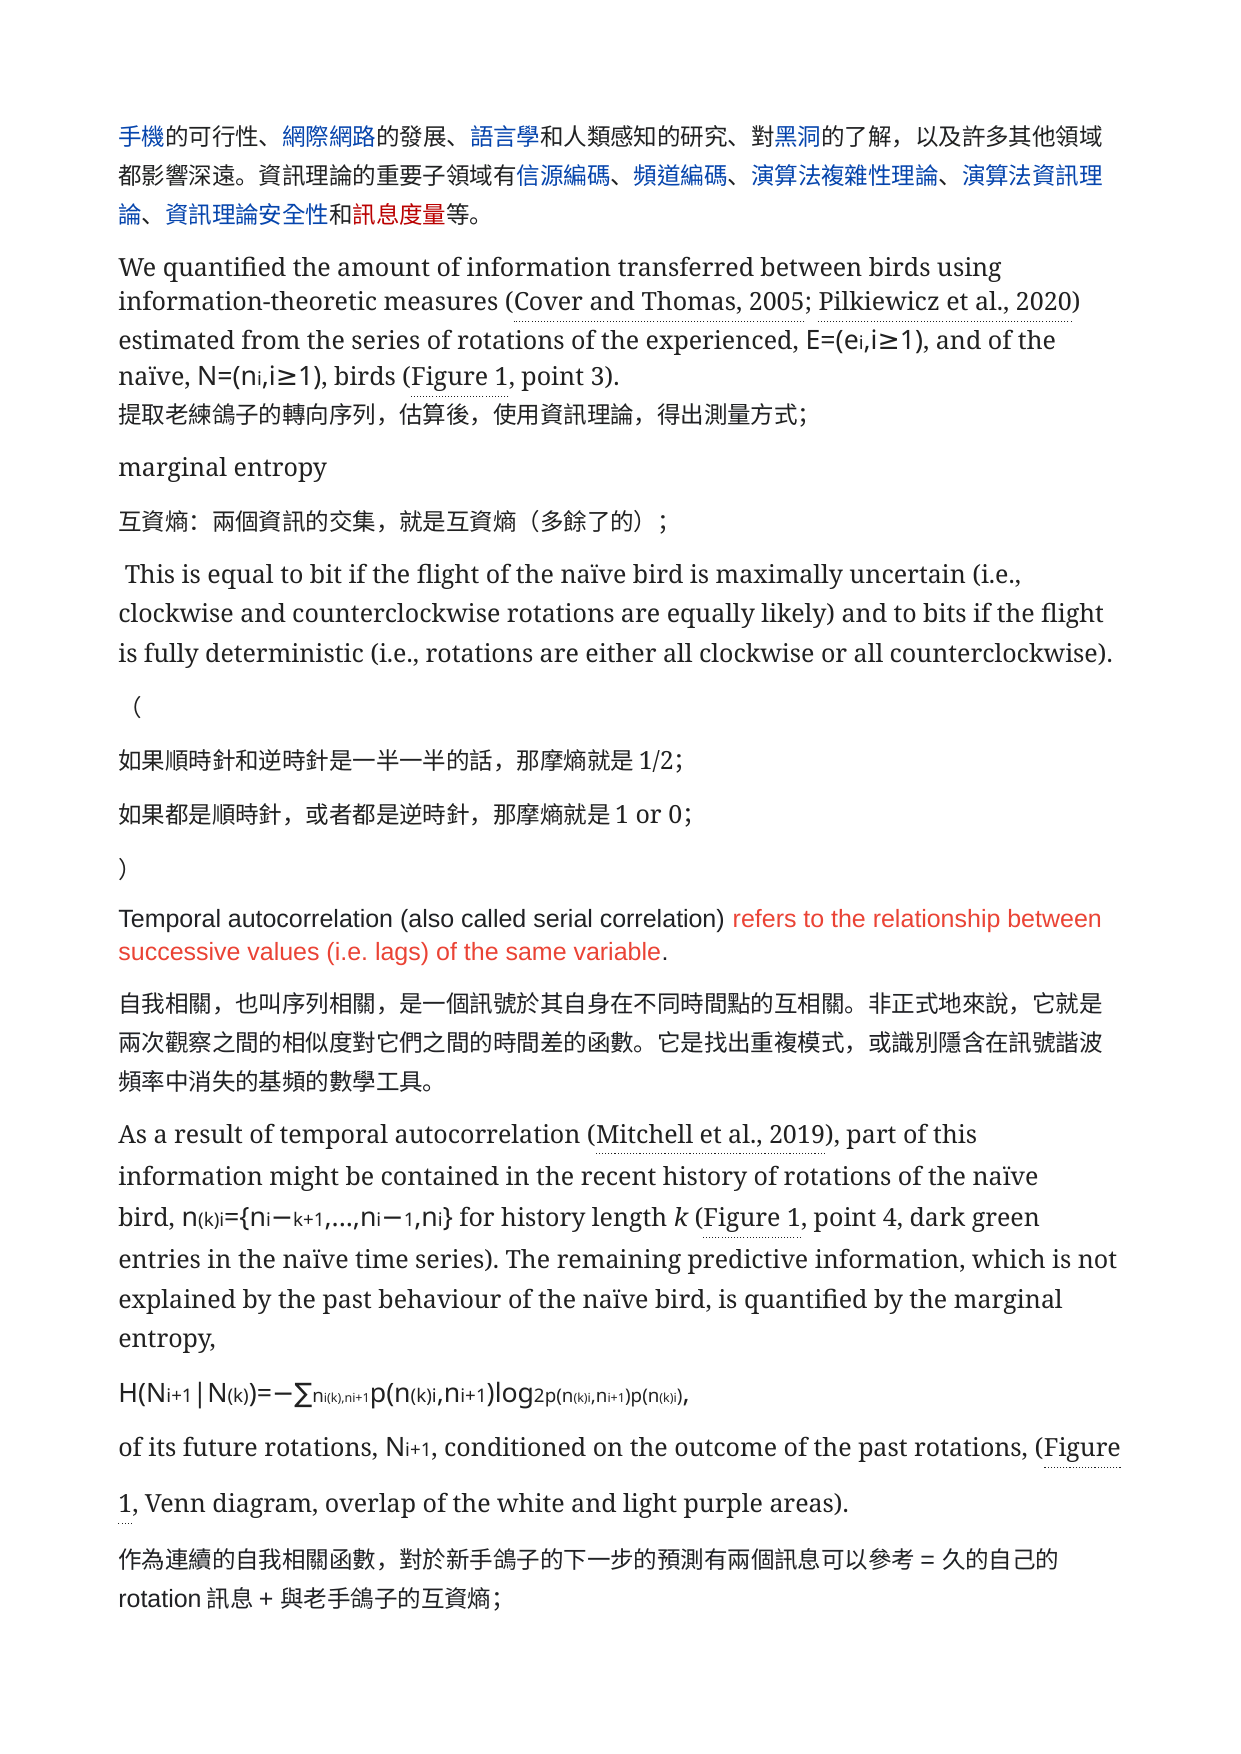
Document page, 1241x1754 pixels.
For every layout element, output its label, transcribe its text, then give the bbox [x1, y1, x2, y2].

text H(Ni+1|N(k))=−∑ni(k),ni+1p(n(k)i,ni+1)log2p(n(k)i,ni+1)p(n(k)i), [118, 1374, 1122, 1410]
text 提取老練鴿子的轉向序列，估算後，使用資訊理論，得出測量方式； [118, 396, 1122, 430]
text （ [118, 689, 1122, 723]
text of its future rotations, Ni+1, conditioned on the outcome of the past rotations, (Figure 1, Venn diagram, overlap of the white and light purple areas). [118, 1428, 1122, 1523]
text marginal entropy [118, 449, 1122, 484]
text 互資熵：兩個資訊的交集，就是互資熵（多餘了的）； [118, 503, 1122, 537]
text 作為連續的自我相關函數，對於新手鴿子的下一步的預測有兩個訊息可以參考 = 久的自己的rotation訊息 + 與老手鴿子的互資熵； [118, 1541, 1122, 1614]
text Temporal autocorrelation (also called serial correlation) refers to the relationship between successive values (i.e. lags) of the same variable. [118, 904, 1122, 966]
text 如果順時針和逆時針是一半一半的話，那摩熵就是1/2； [118, 742, 1122, 777]
text This is equal to bit if the flight of the naïve bird is maximally uncertain (i.e., clockwise and counterclockwise rotations are equally likely) and to bits if the flight is fully deterministic (i.e., rotations are either all clockwise or all counterclockwise). [118, 557, 1122, 669]
text As a result of temporal autocorrelation (Mitchell et al., 2019), part of this information might be contained in the recent history of rotations of the naïve bird, n(k)i={ni−k+1,...,ni−1,ni} for history length k (Figure 1, point 4, dark green entries in the naïve time series). The remaining predictive information, which is not explained by the past behaviour of the naïve bird, is quantified by the marginal entropy, [118, 1116, 1122, 1354]
text 自我相關，也叫序列相關，是一個訊號於其自身在不同時間點的互相關。非正式地來說，它就是兩次觀察之間的相似度對它們之間的時間差的函數。它是找出重複模式，或識別隱含在訊號諧波頻率中消失的基頻的數學工具。 [118, 985, 1122, 1097]
text 資訊理論的基本內容的應用包括無失真資料壓縮（如ZIP檔案）、有損資料壓縮（如MP3和JPEG）、頻道編碼（如數位使用者線路（DSL））。這個領域處在數學、統計學、電腦科學、物理學、神經科學和電機工程學的交叉點上。資訊理論對航海家深空探測任務的成敗、光碟的發明、手機的可行性、網際網路的發展、語言學和人類感知的研究、對黑洞的了解，以及許多其他領域都影響深遠。資訊理論的重要子領域有信源編碼、頻道編碼、演算法複雜性理論、演算法資訊理論、資訊理論安全性和訊息度量等。 [118, 118, 1122, 230]
text 如果都是順時針，或者都是逆時針，那摩熵就是1 or 0； [118, 797, 1122, 831]
text ） [118, 851, 1122, 885]
text We quantified the amount of information transferred between birds using information-theoretic measures (Cover and Thomas, 2005; Pilkiewicz et al., 2020) estimated from the series of rotations of the experienced, E=(ei,i≥1), and of the naïve, N=(ni,i≥1), birds (Figure 1, point 3). [118, 250, 1122, 396]
